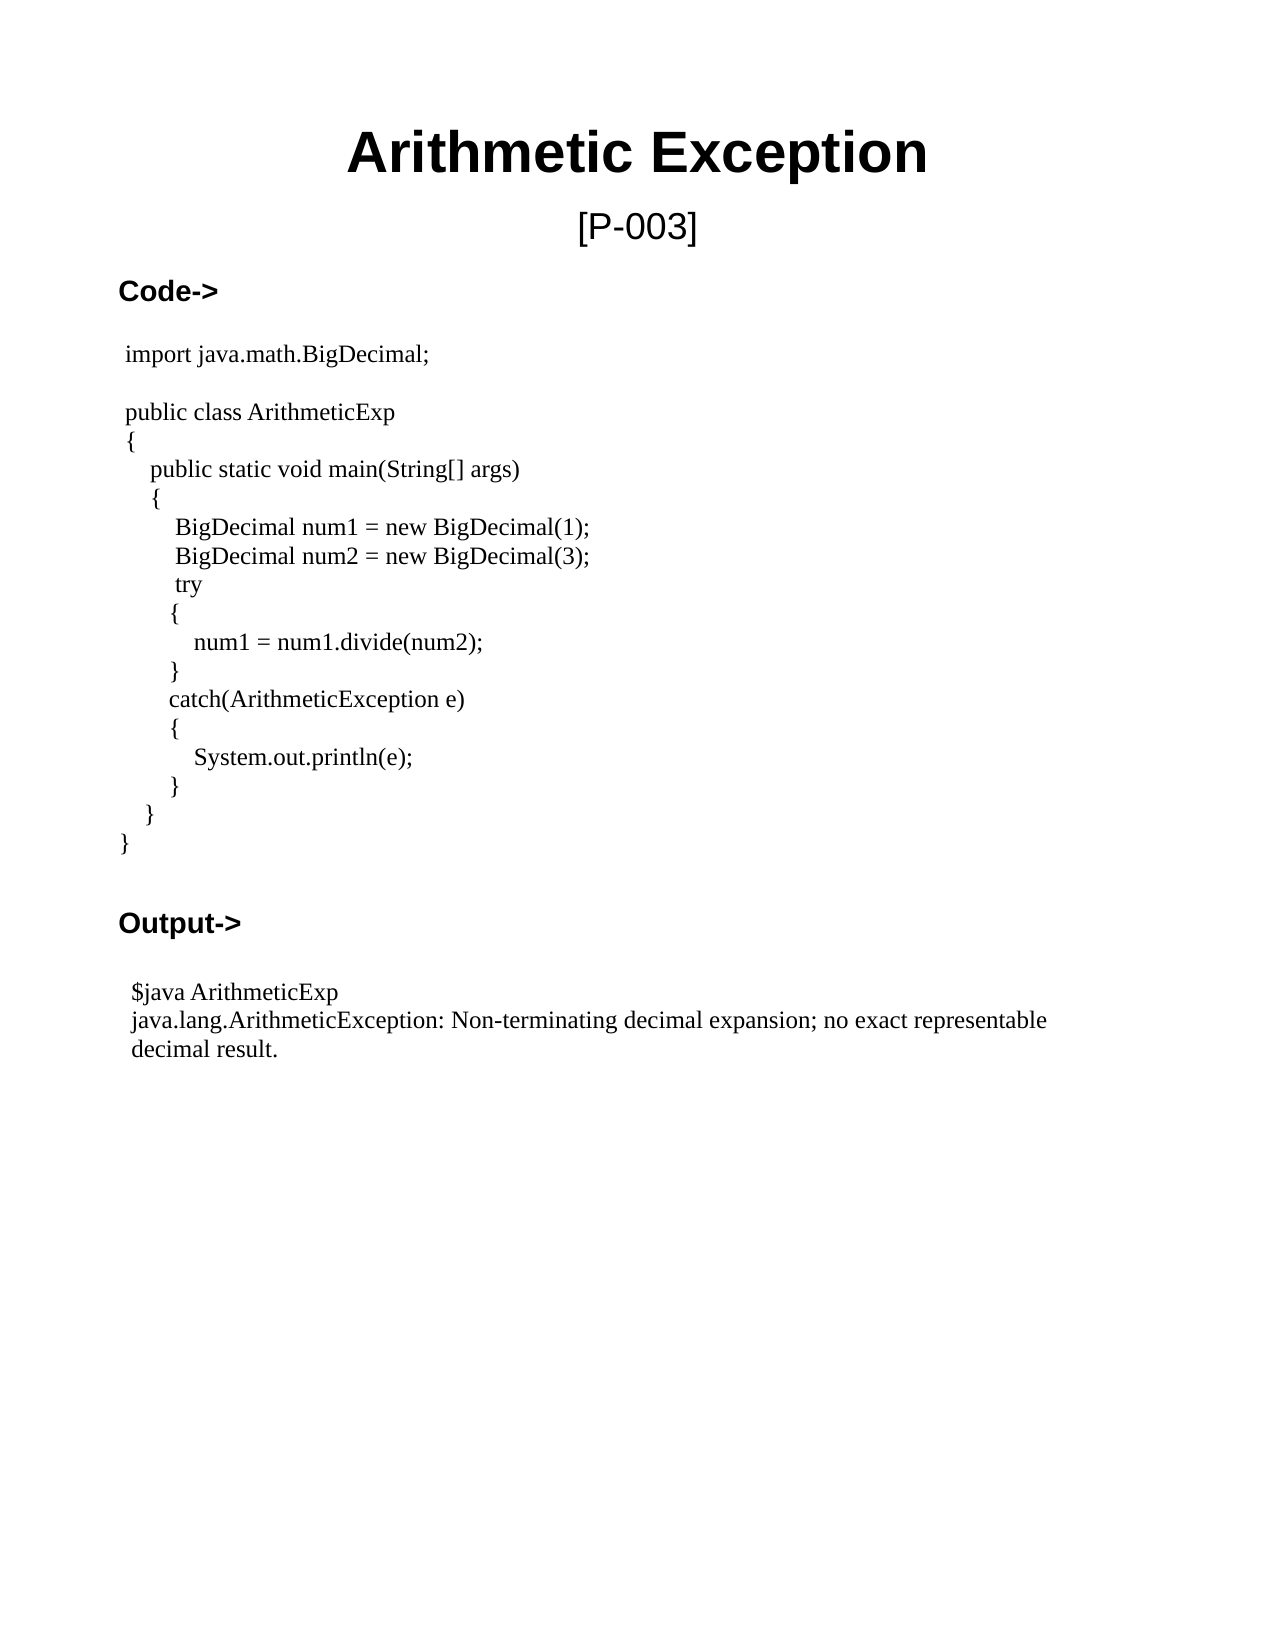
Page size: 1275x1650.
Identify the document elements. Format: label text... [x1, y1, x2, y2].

subtitle [P-003] [118, 204, 1157, 247]
subtitle Output-> [118, 906, 1157, 940]
subtitle Code-> [118, 274, 1157, 308]
title Arithmetic Exception [118, 118, 1157, 185]
